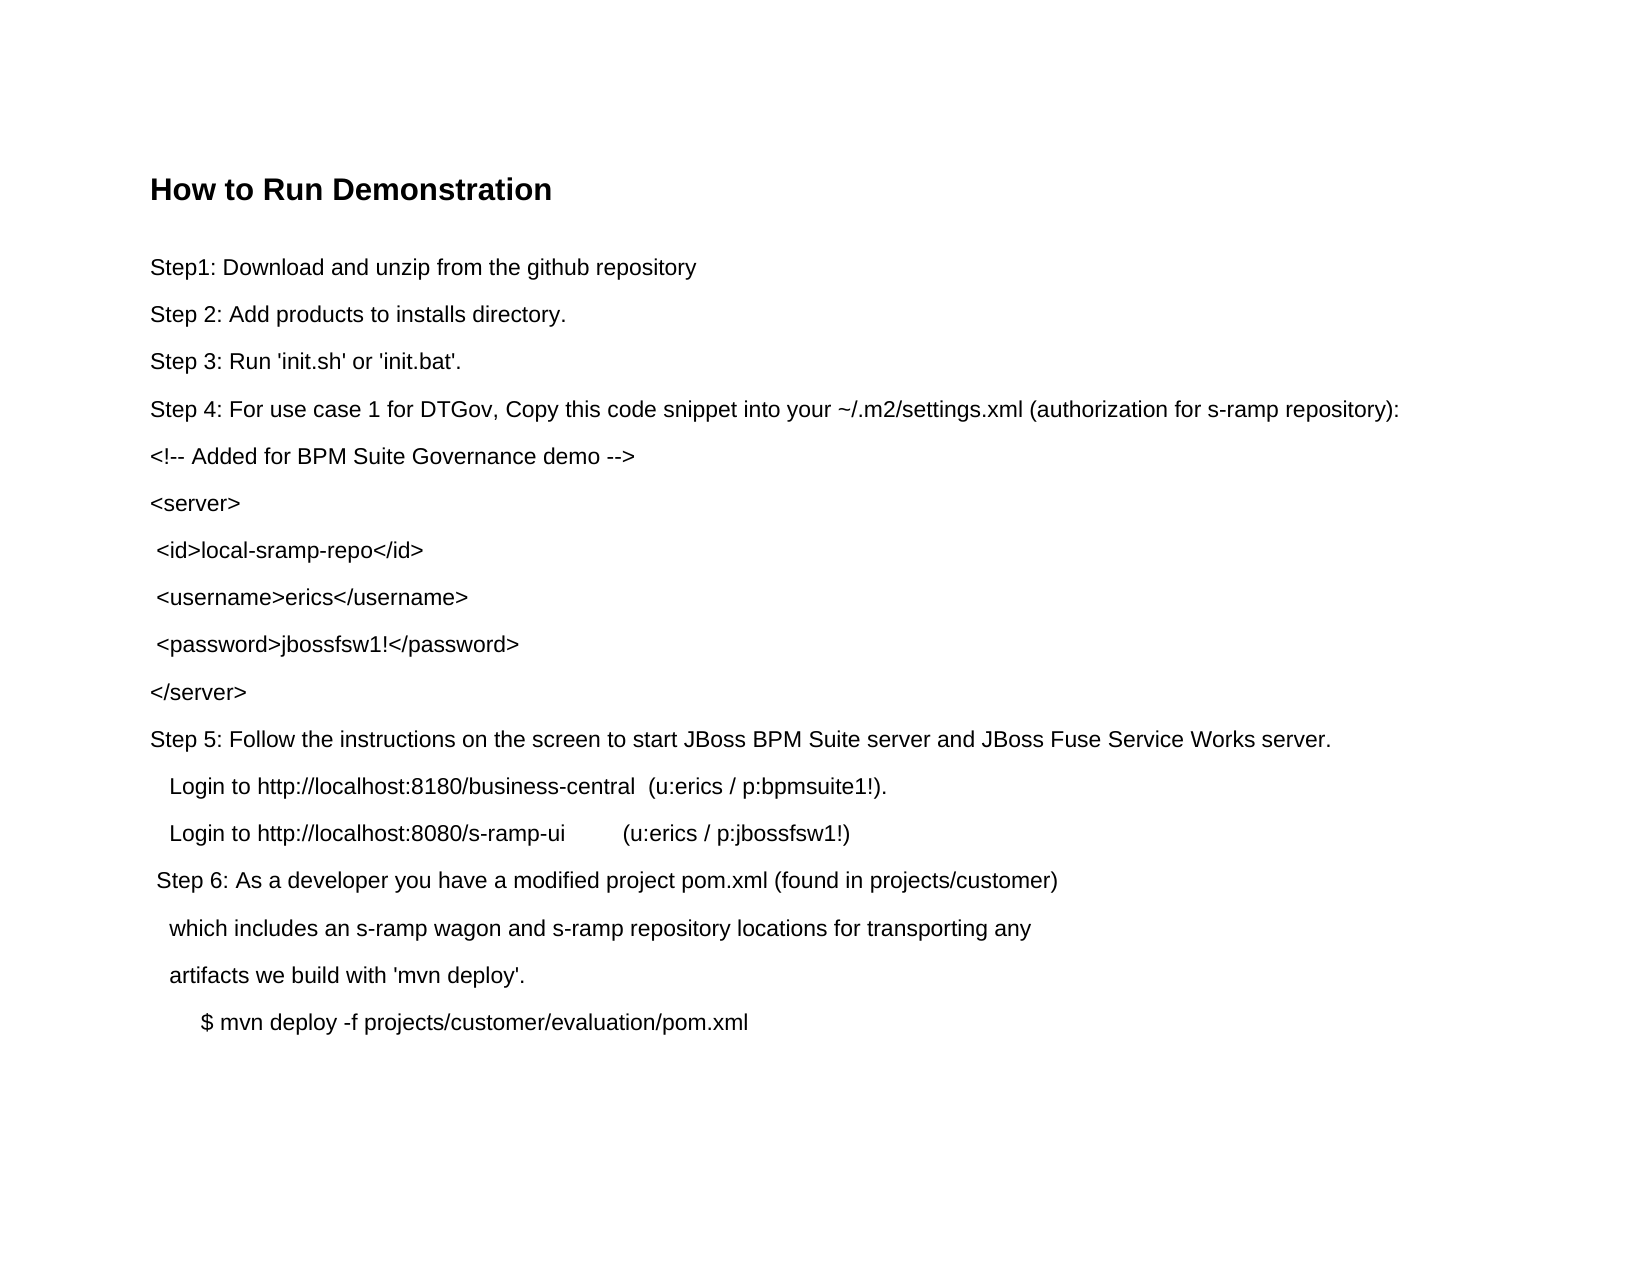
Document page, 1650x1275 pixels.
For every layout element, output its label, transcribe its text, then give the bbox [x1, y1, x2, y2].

text Login to http://localhost:8080/s-ramp-ui (u:erics / p:jbossfsw1!) [150, 820, 1500, 847]
subtitle How to Run Demonstration [150, 171, 1500, 207]
text <server> [150, 490, 1500, 516]
text Step 3: Run 'init.sh' or 'init.bat'. [150, 348, 1500, 375]
text artifacts we build with 'mvn deploy'. [150, 962, 1500, 988]
text <id>local-sramp-repo</id> [150, 537, 1500, 563]
text $ mvn deploy -f projects/customer/evaluation/pom.xml [150, 1009, 1500, 1035]
text Step 4: For use case 1 for DTGov, Copy this code snippet into your ~/.m2/settings.xml (authorization for s-ramp repository): [150, 396, 1500, 422]
text which includes an s-ramp wagon and s-ramp repository locations for transporting any [150, 914, 1500, 941]
text Step 5: Follow the instructions on the screen to start JBoss BPM Suite server and JBoss Fuse Service Works server. [150, 726, 1500, 752]
text Login to http://localhost:8180/business-central (u:erics / p:bpmsuite1!). [150, 773, 1500, 799]
text </server> [150, 679, 1500, 705]
text <!-- Added for BPM Suite Governance demo --> [150, 443, 1500, 469]
text Step1: Download and unzip from the github repository [150, 254, 1500, 280]
text Step 6: As a developer you have a modified project pom.xml (found in projects/customer) [150, 867, 1500, 894]
text Step 2: Add products to installs directory. [150, 301, 1500, 327]
text <username>erics</username> [150, 584, 1500, 611]
text <password>jbossfsw1!</password> [150, 631, 1500, 658]
